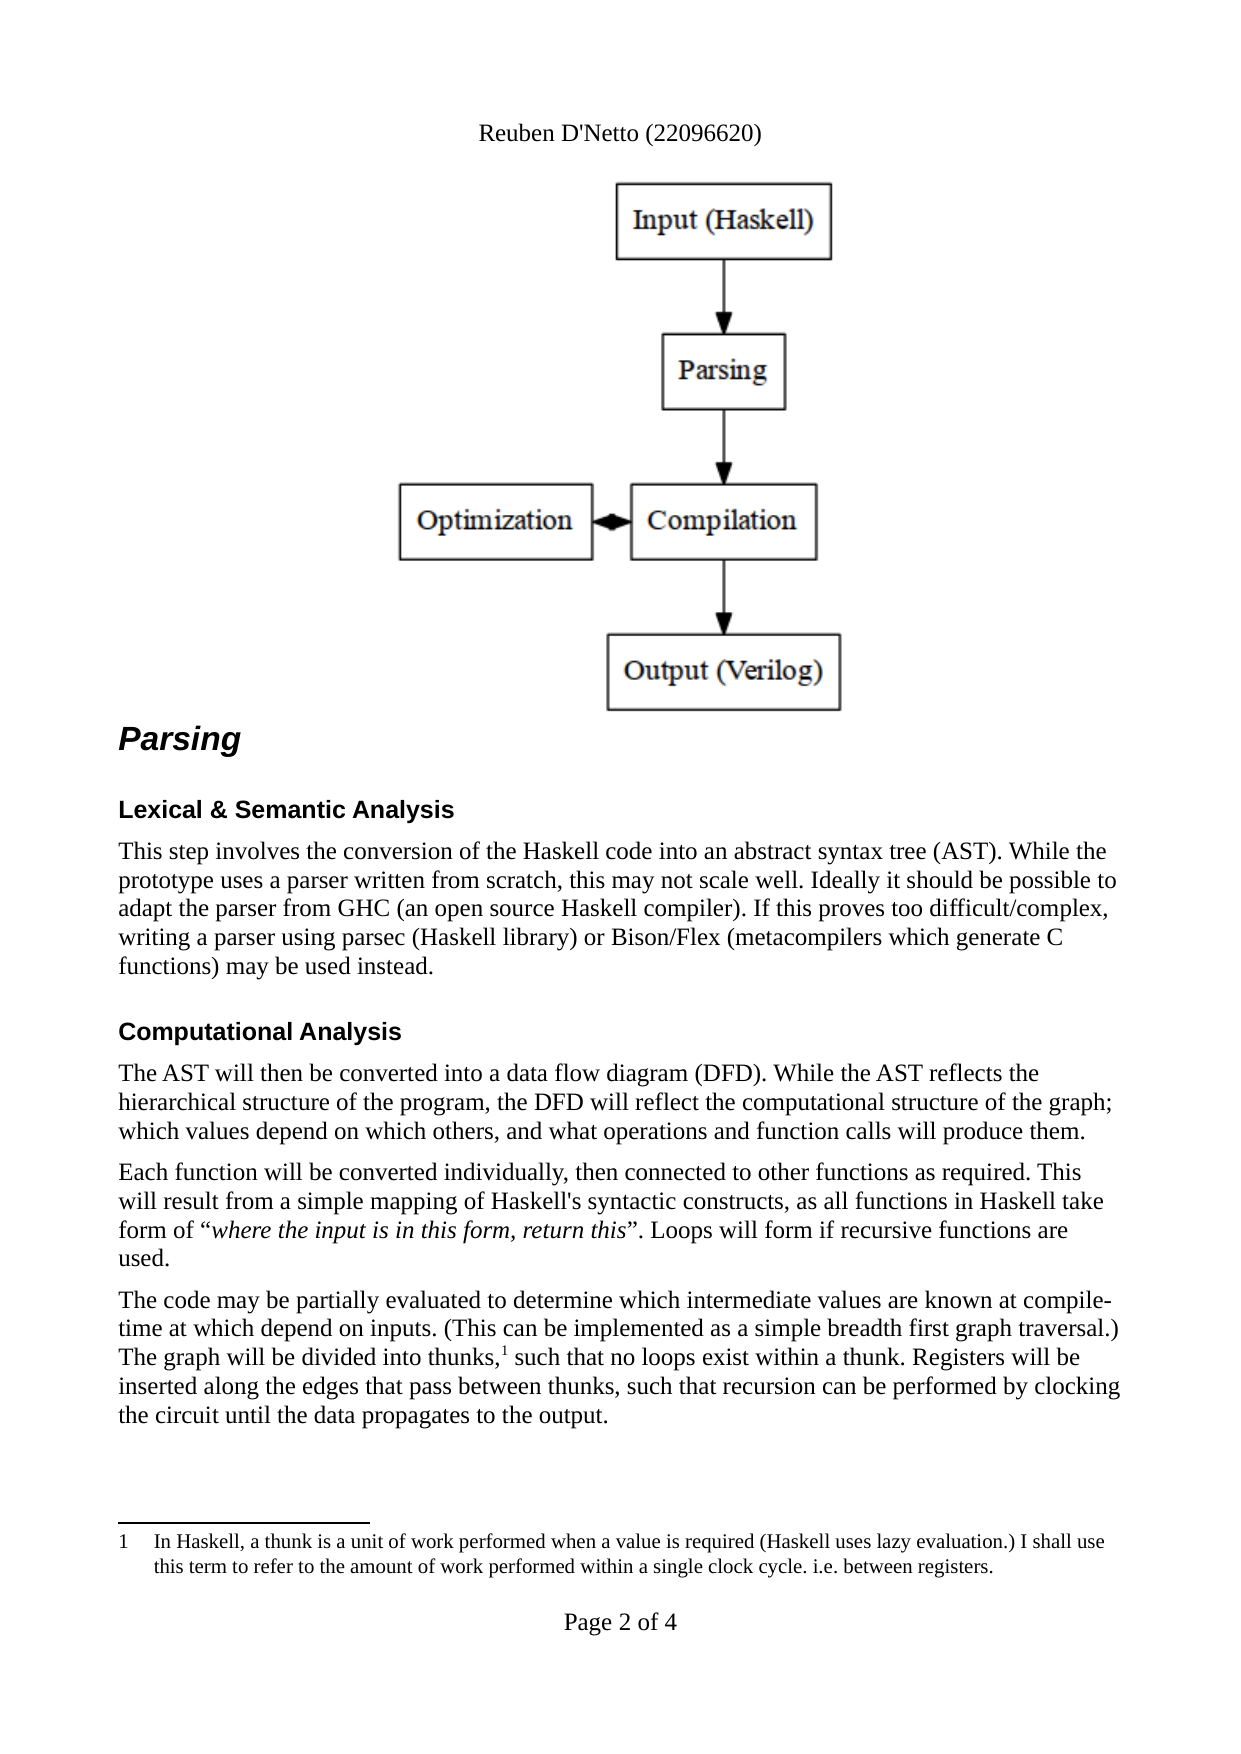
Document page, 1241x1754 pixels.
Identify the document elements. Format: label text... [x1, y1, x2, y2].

text In Haskell, a thunk is a unit of work performed when a value is required (Haskell uses lazy evaluation.) I shall use this term to refer to the amount of work performed within a single clock cycle. i.e. between registers. [118, 1529, 1122, 1578]
subtitle Computational Analysis [118, 1017, 1122, 1046]
text This step involves the conversion of the Haskell code into an abstract syntax tree (AST). While the prototype uses a parser written from scratch, this may not scale well. Ideally it should be possible to adapt the parser from GHC (an open source Haskell compiler). If this proves too difficult/complex, writing a parser using parsec (Haskell library) or Bison/Flex (metacompilers which generate C functions) may be used instead. [118, 836, 1122, 980]
subtitle Parsing [118, 176, 1122, 757]
text The AST will then be converted into a data flow diagram (DFD). While the AST reflects the hierarchical structure of the program, the DFD will reflect the computational structure of the graph; which values depend on which others, and what operations and function calls will produce them. [118, 1058, 1122, 1145]
text The code may be partially evaluated to determine which intermediate values are known at compile-time at which depend on inputs. (This can be implemented as a simple breadth first graph traversal.) The graph will be divided into thunks, such that no loops exist within a thunk. Registers will be inserted along the edges that pass between thunks, such that recursion can be performed by clocking the circuit until the data propagates to the output. [118, 1285, 1122, 1428]
subtitle Lexical & Semantic Analysis [118, 795, 1122, 823]
picture [392, 176, 848, 719]
text Each function will be converted individually, then connected to other functions as required. This will result from a simple mapping of Haskell's syntactic constructs, as all functions in Haskell take form of “where the input is in this form, return this”. Loops will form if recursive functions are used. [118, 1157, 1122, 1272]
